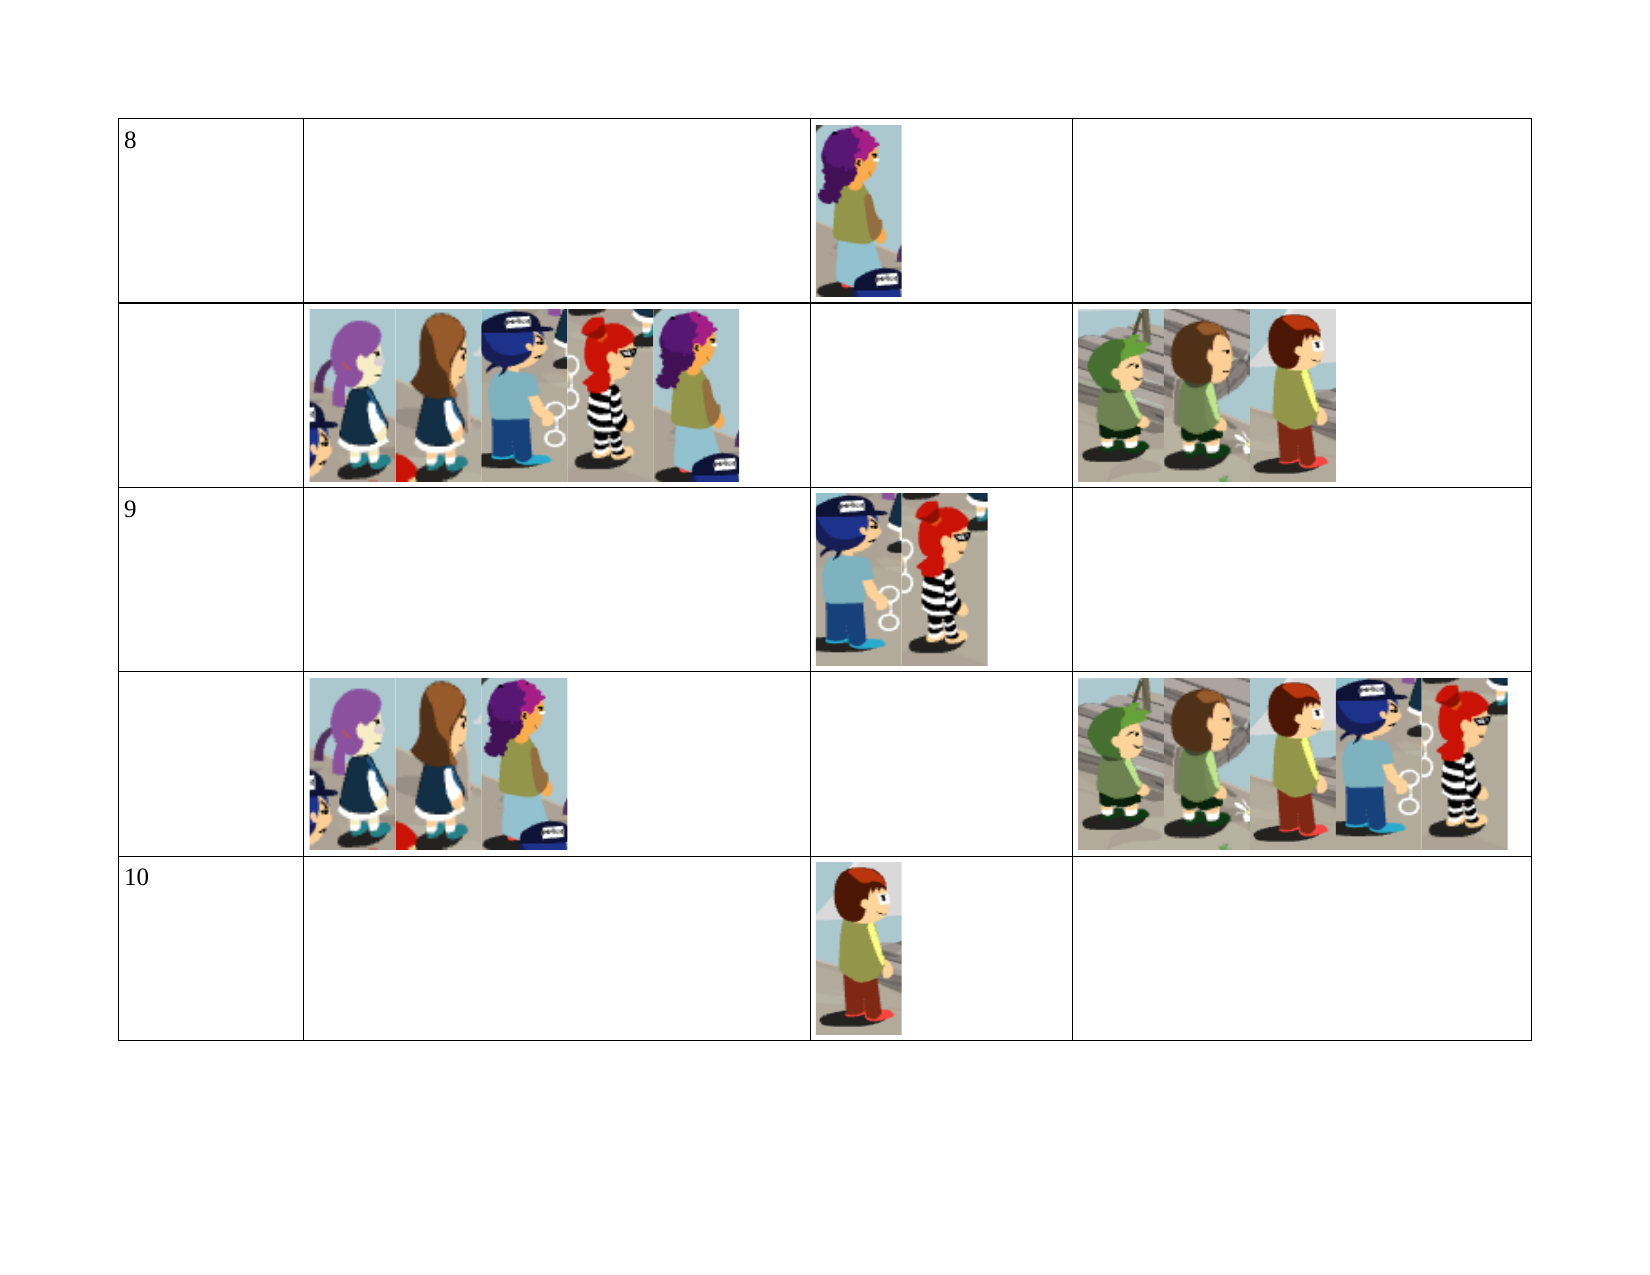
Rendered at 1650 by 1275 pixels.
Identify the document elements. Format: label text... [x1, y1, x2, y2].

table_cell [1073, 857, 1531, 1040]
table_cell [304, 672, 810, 856]
picture [1078, 678, 1508, 850]
table_cell [1073, 119, 1531, 302]
table_cell [811, 119, 1072, 302]
table_cell [811, 488, 1072, 671]
picture [815, 862, 902, 1035]
table_cell [1073, 672, 1531, 856]
picture [309, 678, 568, 850]
table_cell 10 [119, 857, 303, 1040]
table_cell [1073, 488, 1531, 671]
table_cell [811, 857, 1072, 1040]
table_cell [304, 304, 810, 487]
table_cell [119, 304, 303, 487]
picture [815, 493, 988, 666]
picture [309, 309, 740, 482]
picture [1078, 309, 1336, 482]
table_cell [119, 672, 303, 856]
picture [815, 125, 902, 297]
table_cell 8 [119, 119, 303, 302]
table_cell [811, 672, 1072, 856]
table_cell [304, 488, 810, 671]
table_cell [1073, 304, 1531, 487]
table_cell [811, 304, 1072, 487]
table_cell 9 [119, 488, 303, 671]
table_cell [304, 119, 810, 302]
table_cell [304, 857, 810, 1040]
